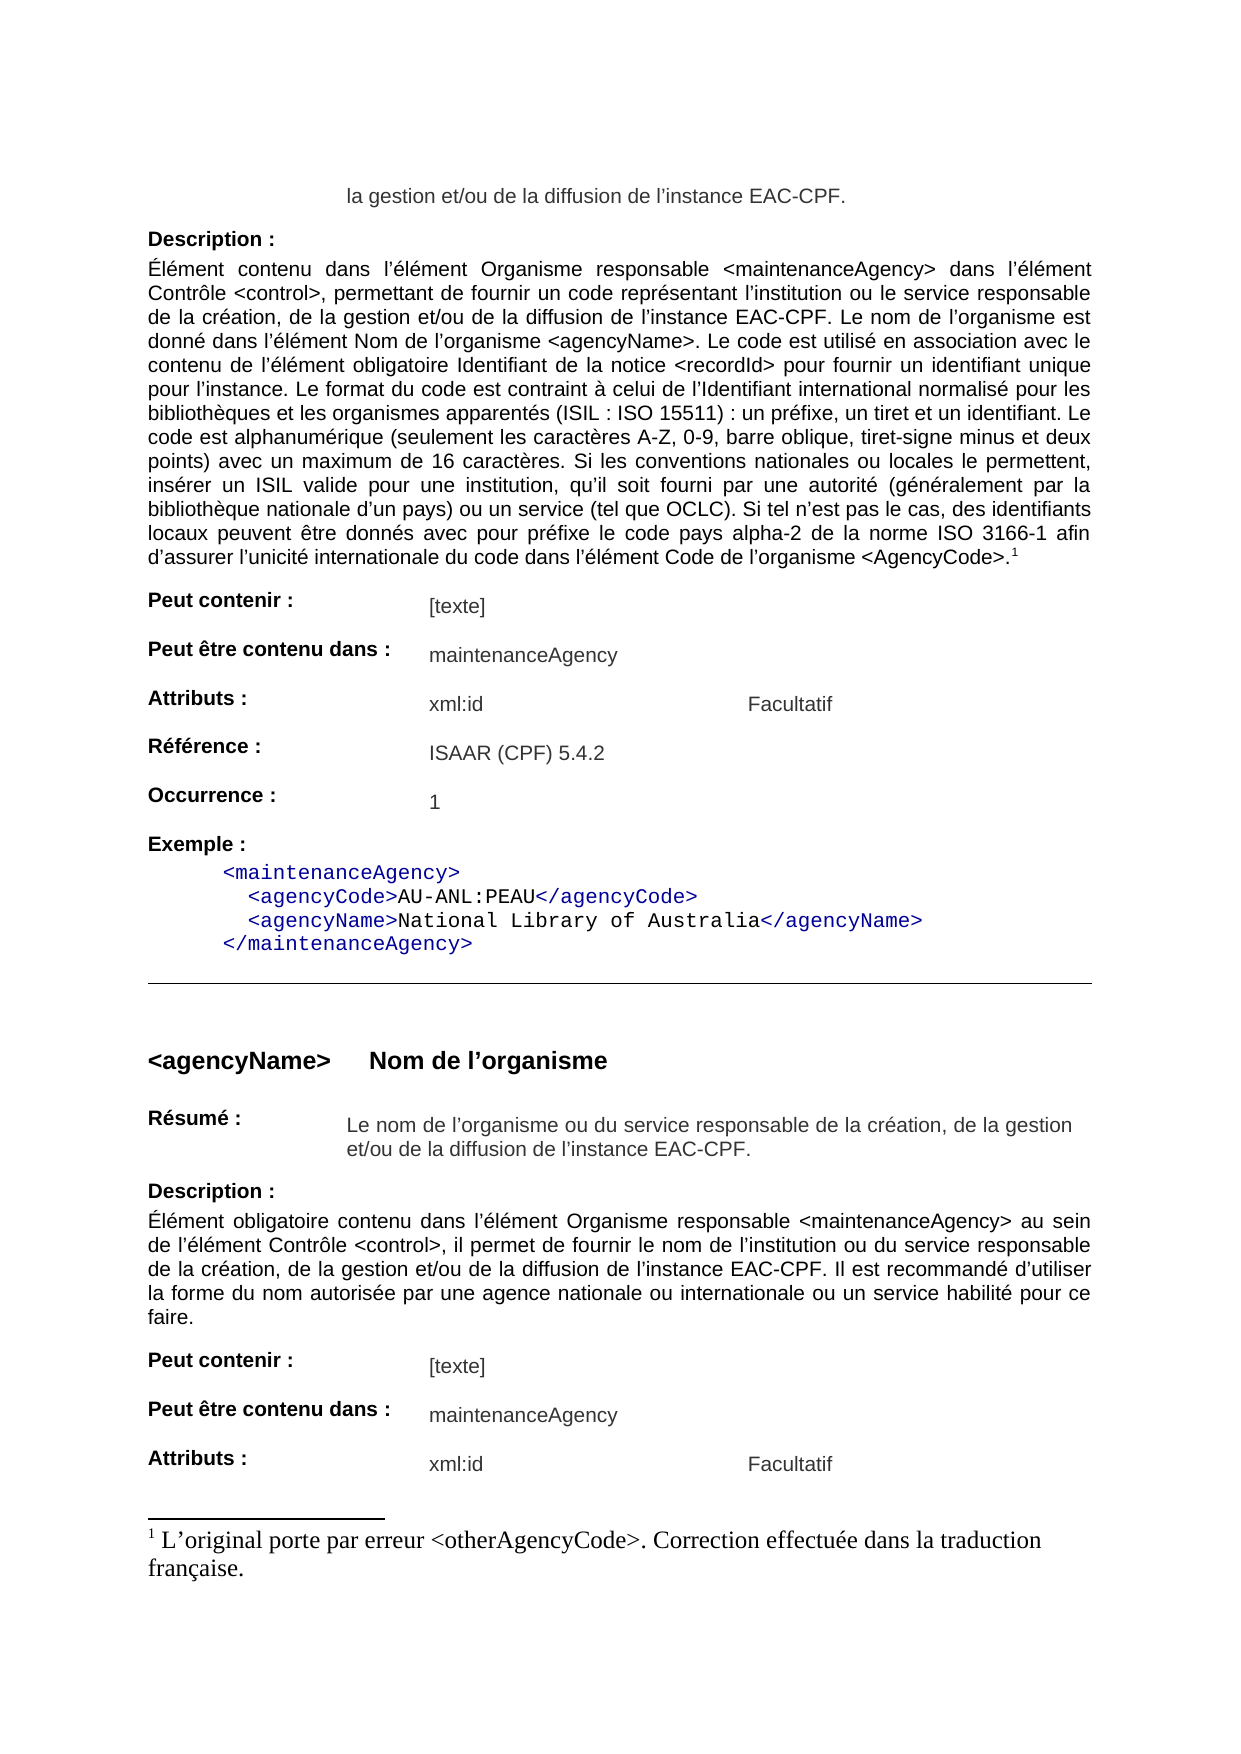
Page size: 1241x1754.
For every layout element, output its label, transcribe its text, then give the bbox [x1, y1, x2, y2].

table_header [136, 172, 335, 221]
table_cell Attributs : [148, 1440, 429, 1488]
text <agencyName> Nom de l’organisme [148, 1046, 1092, 1075]
text Description : [148, 1179, 1092, 1203]
table_cell Facultatif [748, 1440, 1085, 1488]
table_header la gestion et/ou de la diffusion de l’instance EAC-CPF. [335, 172, 1085, 221]
table_cell 1 [429, 777, 1085, 826]
text <maintenanceAgency> <agencyCode>AU-ANL:PEAU</agencyCode> <agencyName>National Library of Australia</agencyName> </maintenanceAgency> [148, 862, 1092, 957]
text Exemple : [148, 832, 1092, 856]
table_cell maintenanceAgency [429, 1391, 1085, 1439]
table_cell Attributs : [148, 679, 429, 728]
text Élément obligatoire contenu dans l’élément Organisme responsable <maintenanceAgency> au sein de l’élément Contrôle <control>, il permet de fournir le nom de l’institution ou du service responsable de la création, de la gestion et/ou de la diffusion de l’instance EAC-CPF. Il est recommandé d’utiliser la forme du nom autorisée par une agence nationale ou internationale ou un service habilité pour ce faire. [148, 1209, 1092, 1329]
table_cell Occurrence : [148, 777, 429, 826]
table_header Résumé : [136, 1100, 335, 1173]
table_cell xml:id [429, 679, 748, 728]
table_cell Peut être contenu dans : [148, 630, 429, 679]
text Description : [148, 227, 1092, 251]
table_cell xml:id [429, 1440, 748, 1488]
table_header [texte] [429, 581, 1085, 630]
text Élément contenu dans l’élément Organisme responsable <maintenanceAgency> dans l’élément Contrôle <control>, permettant de fournir un code représentant l’institution ou le service responsable de la création, de la gestion et/ou de la diffusion de l’instance EAC-CPF. Le nom de l’organisme est donné dans l’élément Nom de l’organisme <agencyName>. Le code est utilisé en association avec le contenu de l’élément obligatoire Identifiant de la notice <recordId> pour fournir un identifiant unique pour l’instance. Le format du code est contraint à celui de l’Identifiant international normalisé pour les bibliothèques et les organismes apparentés (ISIL : ISO 15511) : un préfixe, un tiret et un identifiant. Le code est alphanumérique (seulement les caractères A-Z, 0-9, barre oblique, tiret-signe minus et deux points) avec un maximum de 16 caractères. Si les conventions nationales ou locales le permettent, insérer un ISIL valide pour une institution, qu’il soit fourni par une autorité (généralement par la bibliothèque nationale d’un pays) ou un service (tel que OCLC). Si tel n’est pas le cas, des identifiants locaux peuvent être donnés avec pour préfixe le code pays alpha-2 de la norme ISO 3166-1 afin d’assurer l’unicité internationale du code dans l’élément Code de l’organisme <AgencyCode>. [148, 257, 1092, 569]
table_cell Facultatif [748, 679, 1085, 728]
table_header [texte] [429, 1342, 1085, 1391]
table_header Peut contenir : [148, 581, 429, 630]
table_cell Référence : [148, 728, 429, 777]
table_cell maintenanceAgency [429, 630, 1085, 679]
table_header Peut contenir : [148, 1342, 429, 1391]
table_header Le nom de l’organisme ou du service responsable de la création, de la gestion et/ou de la diffusion de l’instance EAC-CPF. [335, 1100, 1085, 1173]
text L’original porte par erreur <otherAgencyCode>. Correction effectuée dans la traduction française. [148, 1525, 1092, 1582]
table_cell ISAAR (CPF) 5.4.2 [429, 728, 1085, 777]
table_cell Peut être contenu dans : [148, 1391, 429, 1439]
